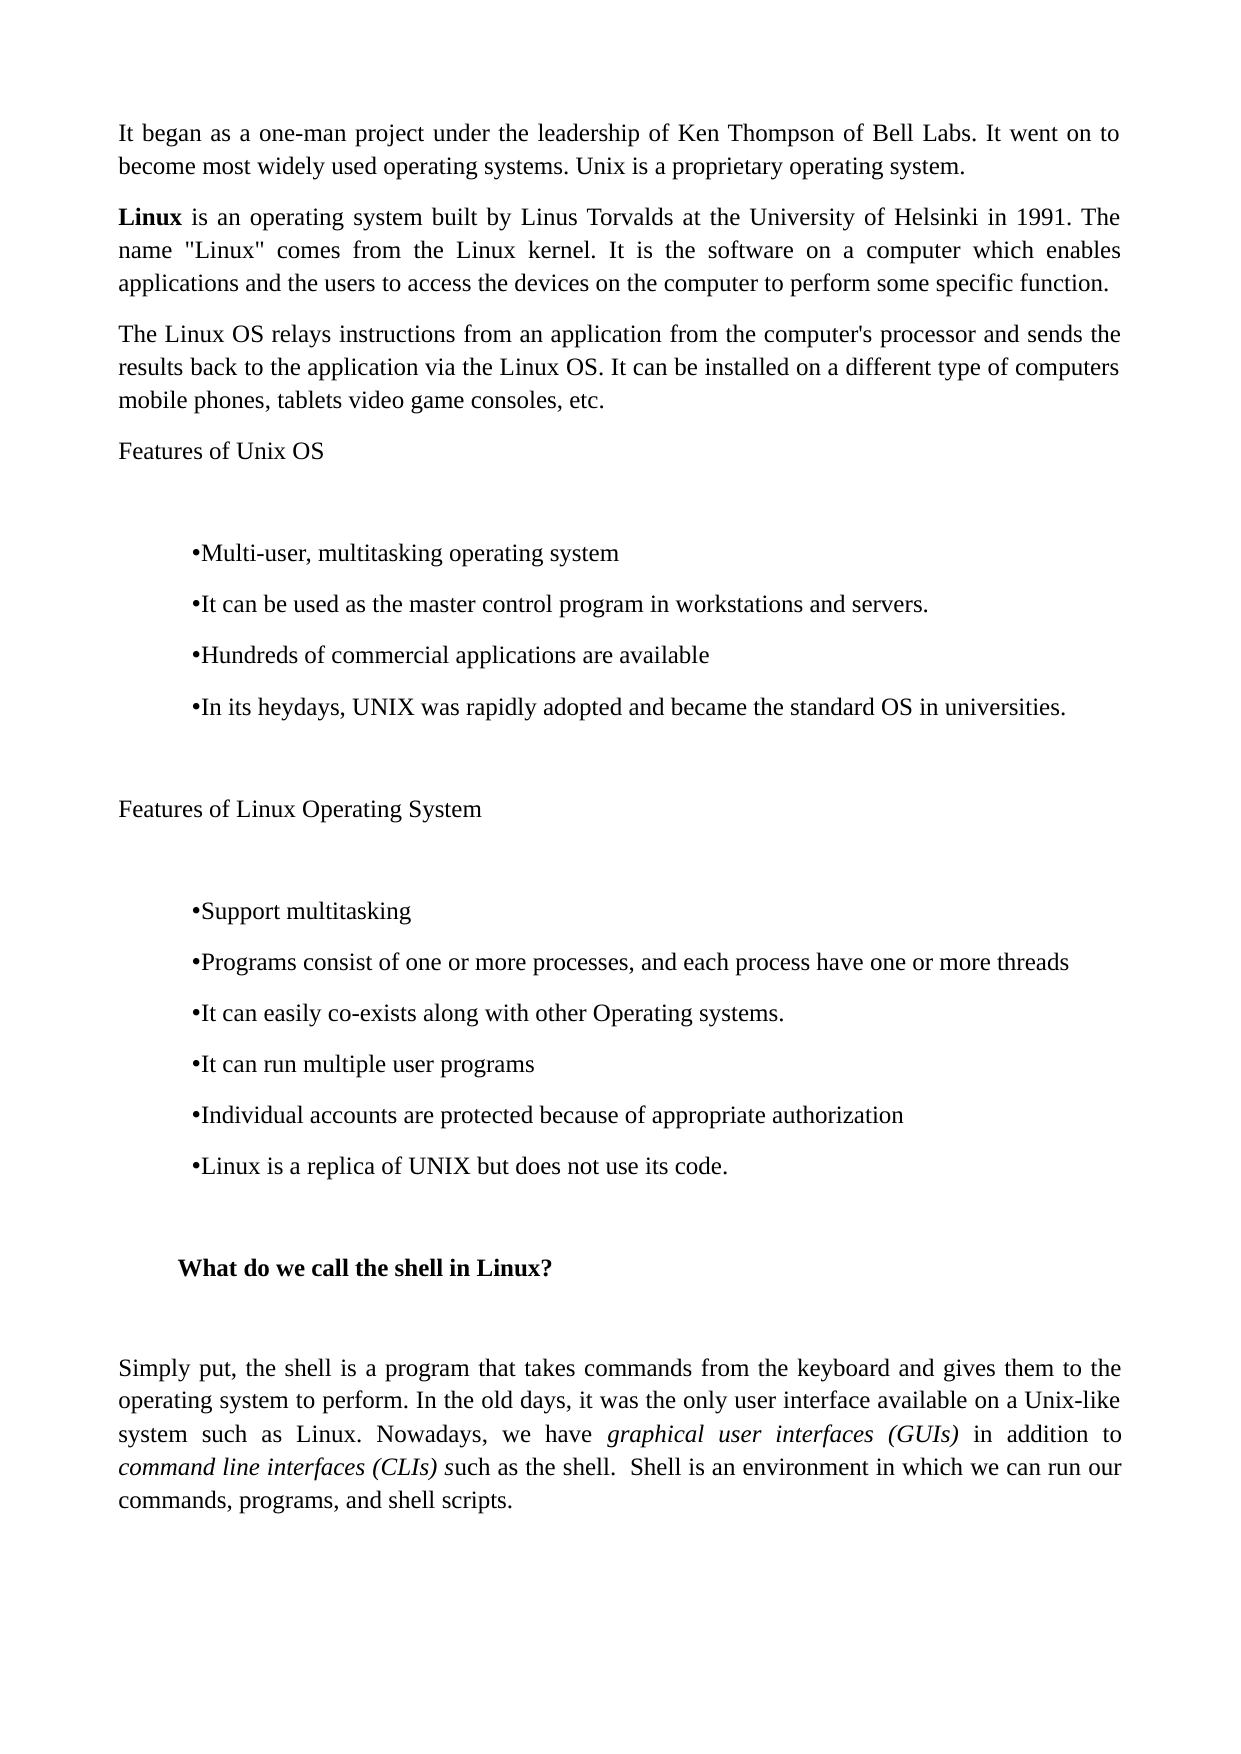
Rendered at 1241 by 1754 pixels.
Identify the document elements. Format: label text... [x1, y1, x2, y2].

text Linux is an operating system built by Linus Torvalds at the University of Helsinki in 1991. The name "Linux" comes from the Linux kernel. It is the software on a computer which enables applications and the users to access the devices on the computer to perform some specific function. [118, 202, 1122, 297]
text Simply put, the shell is a program that takes commands from the keyboard and gives them to the operating system to perform. In the old days, it was the only user interface available on a Unix-like system such as Linux. Nowadays, we have graphical user interfaces (GUIs) in addition to command line interfaces (CLIs) such as the shell. Shell is an environment in which we can run our commands, programs, and shell scripts. [118, 1353, 1122, 1513]
list In its heydays, UNIX was rapidly adopted and became the standard OS in universities. [118, 692, 1122, 720]
list Individual accounts are protected because of appropriate authorization [118, 1100, 1122, 1129]
list Hundreds of commercial applications are available [118, 641, 1122, 669]
text Features of Unix OS [118, 436, 1122, 465]
list Programs consist of one or more processes, and each process have one or more threads [118, 947, 1122, 976]
list It can easily co-exists along with other Operating systems. [118, 998, 1122, 1027]
text The Linux OS relays instructions from an application from the computer's processor and sends the results back to the application via the Linux OS. It can be installed on a different type of computers mobile phones, tablets video game consoles, etc. [118, 319, 1122, 414]
list Multi-user, multitasking operating system [118, 538, 1122, 567]
text What do we call the shell in Linux? [177, 1253, 1063, 1282]
list It can be used as the master control program in workstations and servers. [118, 589, 1122, 618]
list Support multitasking [118, 896, 1122, 924]
text It began as a one-man project under the leadership of Ken Thompson of Bell Labs. It went on to become most widely used operating systems. Unix is a proprietary operating system. [118, 118, 1122, 180]
list Linux is a replica of UNIX but does not use its code. [118, 1151, 1122, 1180]
text Features of Linux Operating System [118, 794, 1122, 822]
list It can run multiple user programs [118, 1049, 1122, 1078]
